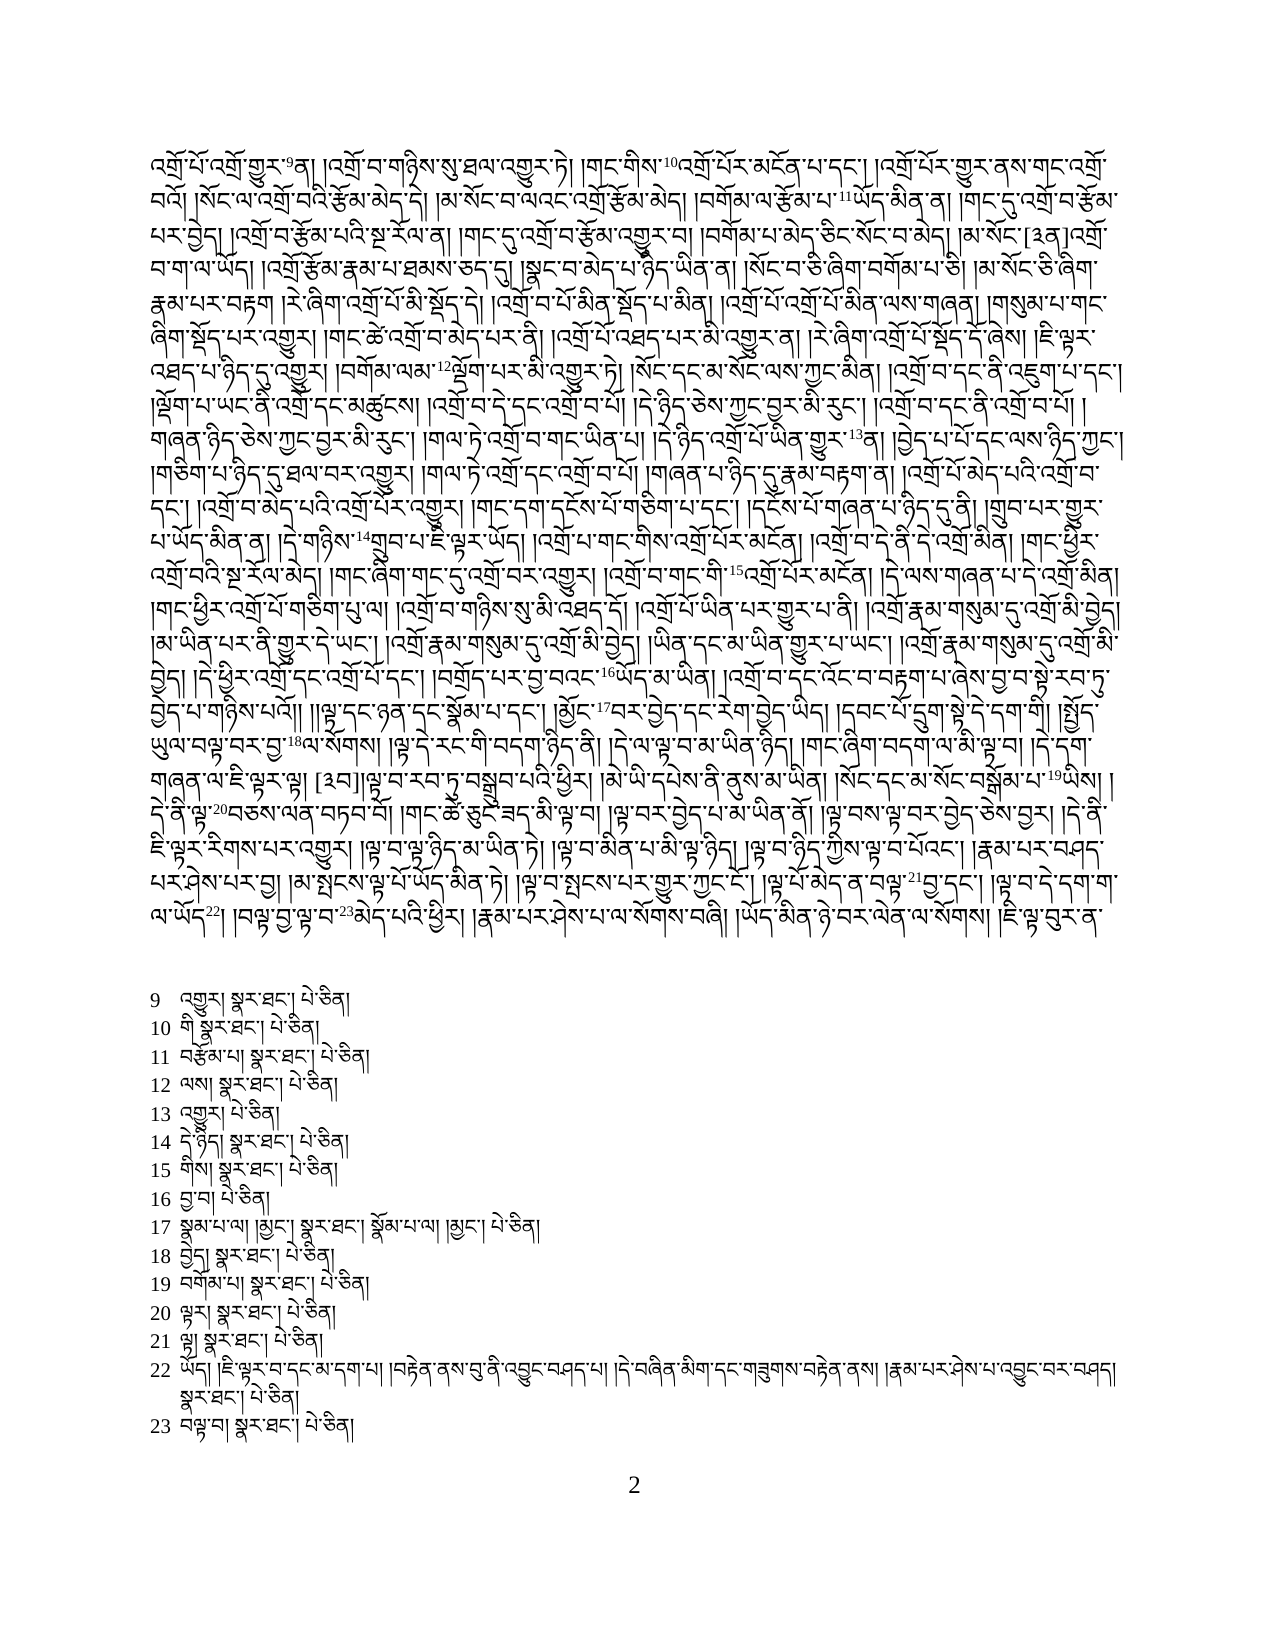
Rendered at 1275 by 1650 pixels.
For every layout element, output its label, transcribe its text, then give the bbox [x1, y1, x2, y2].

text ལྟ། སྣར་ཐང་། པེ་ཅིན། [150, 1326, 1125, 1355]
text བྱ་བ། པེ་ཅིན། [150, 1184, 1125, 1212]
text འགྱུར། སྣར་ཐང་། པེ་ཅིན། [150, 985, 1125, 1013]
text ལྟར། སྣར་ཐང་། པེ་ཅིན། [150, 1298, 1125, 1326]
text ཡོད། །ཇི་ལྟར་བ་དང་མ་དག་པ། །བརྟེན་ནས་བུ་ནི་འབྱུང་བཤད་པ། །དེ་བཞིན་མིག་དང་གཟུགས་བརྟེན་ནས། །རྣམ་པར་ཤེས་པ་འབྱུང་བར་བཤད། སྣར་ཐང་། པེ་ཅིན། [150, 1355, 1125, 1412]
text གི སྣར་ཐང་། པེ་ཅིན། [150, 1013, 1125, 1042]
text ལས། སྣར་ཐང་། པེ་ཅིན། [150, 1070, 1125, 1099]
text དེ་ཉིད། སྣར་ཐང་། པེ་ཅིན། [150, 1127, 1125, 1156]
text གིས། སྣར་ཐང་། པེ་ཅིན། [150, 1156, 1125, 1184]
text འགྱུར། པེ་ཅིན། [150, 1099, 1125, 1127]
text བལྟ་བ། སྣར་ཐང་། པེ་ཅིན། [150, 1412, 1125, 1440]
text བརྩོམ་པ། སྣར་ཐང་། པེ་ཅིན། [150, 1042, 1125, 1070]
text སྣམ་པ་ལ། །མྱང་། སྣར་ཐང་། སྣོམ་པ་ལ། །མྱང་། པེ་ཅིན། [150, 1212, 1125, 1241]
text བགོམ་པ། སྣར་ཐང་། པེ་ཅིན། [150, 1269, 1125, 1298]
text བྱེད། སྣར་ཐང་། པེ་ཅིན། [150, 1241, 1125, 1269]
